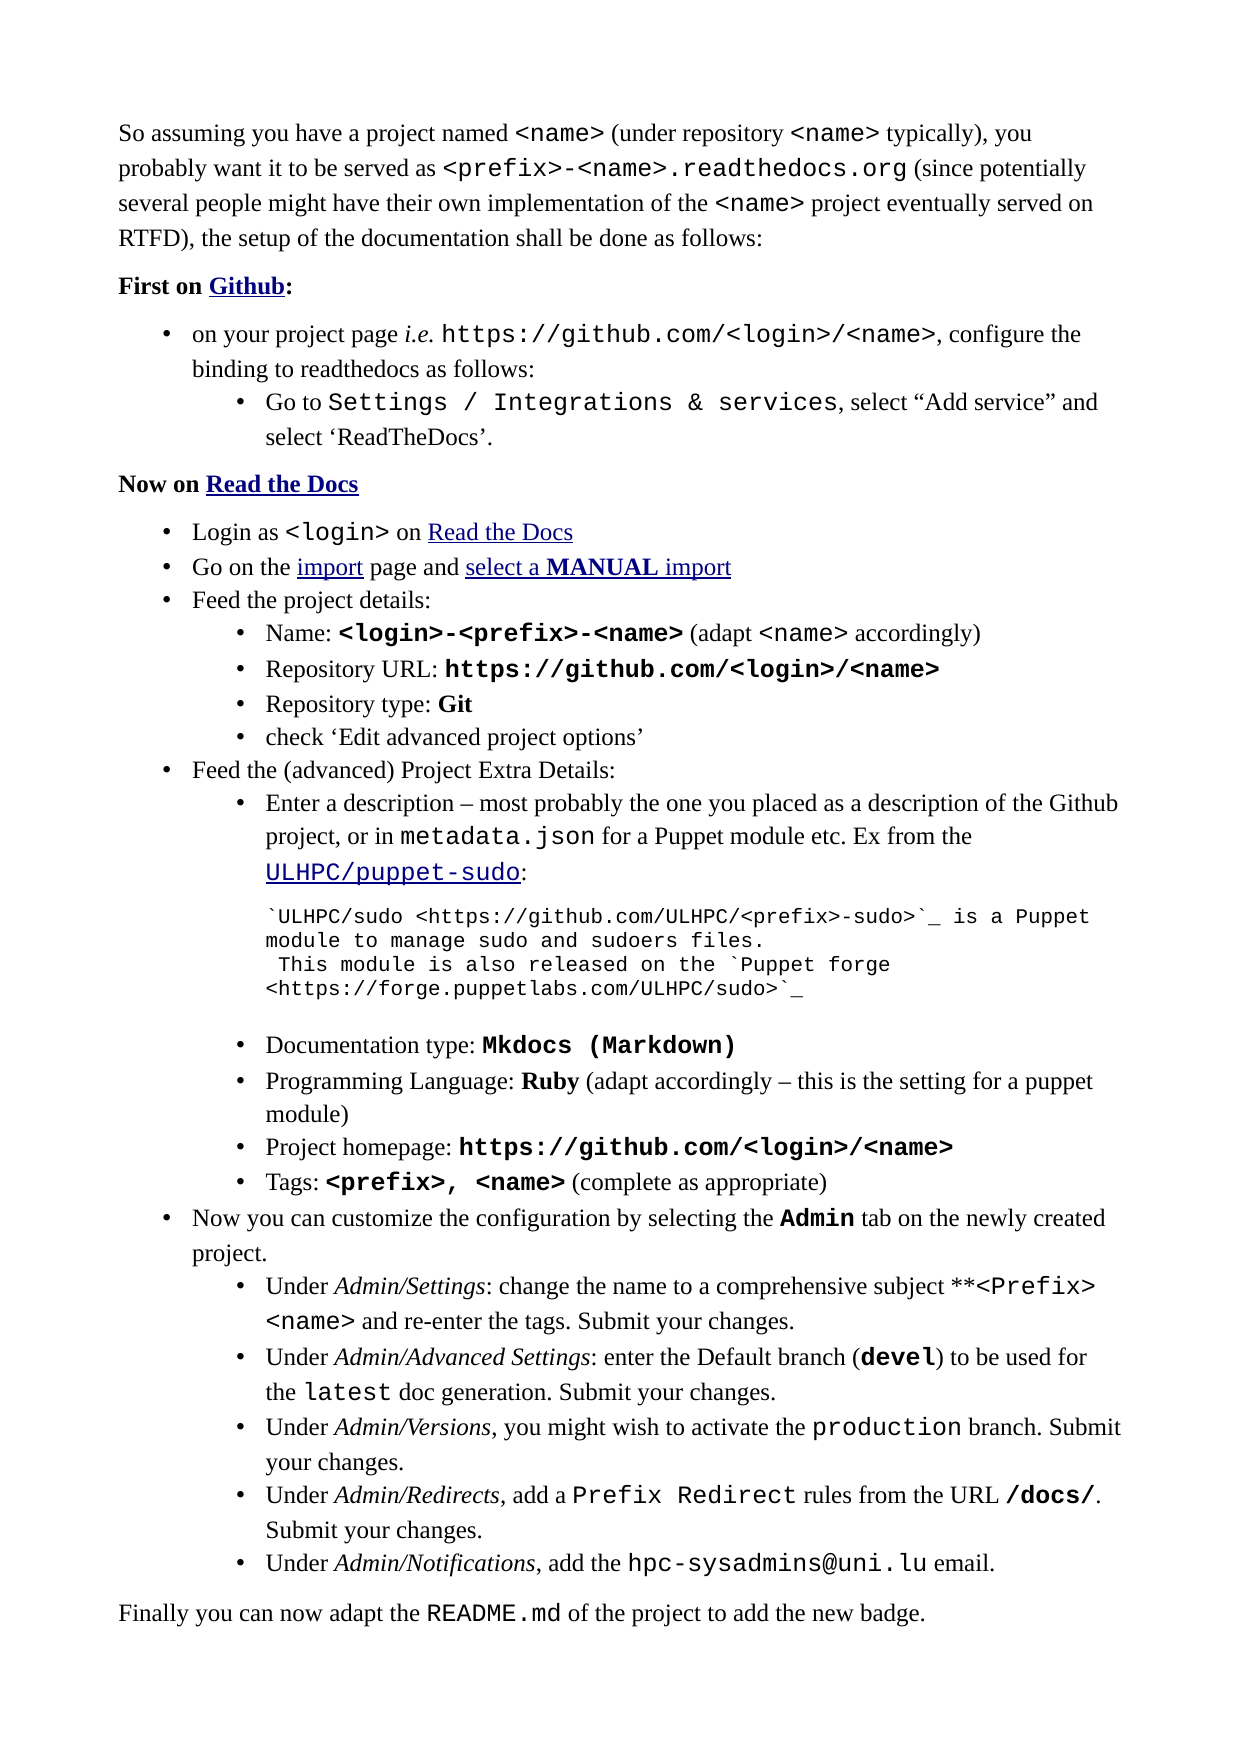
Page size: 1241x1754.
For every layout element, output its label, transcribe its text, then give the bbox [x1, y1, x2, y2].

list Repository URL: https://github.com/<login>/<name> [236, 654, 1122, 685]
list Under Admin/Advanced Settings: enter the Default branch (devel) to be used for the latest doc generation. Submit your changes. [236, 1342, 1122, 1407]
list Now you can customize the configuration by selecting the Admin tab on the newly created project. [162, 1203, 1122, 1267]
list Documentation type: Mkdocs (Markdown) [236, 1031, 1122, 1061]
list This module is also released on the `Puppet forge <https://forge.puppetlabs.com/ULHPC/sudo>`_ [236, 954, 1122, 1001]
list `ULHPC/sudo <https://github.com/ULHPC/<prefix>-sudo>`_ is a Puppet module to manage sudo and sudoers files. [236, 907, 1122, 954]
text First on Github: [118, 271, 1122, 300]
list Under Admin/Settings: change the name to a comprehensive subject **<Prefix> <name> and re-enter the tags. Submit your changes. [236, 1271, 1122, 1337]
list Login as <login> on Read the Docs [162, 517, 1122, 548]
list Under Admin/Redirects, add a Prefix Redirect rules from the URL /docs/. Submit your changes. [236, 1480, 1122, 1544]
list Project homepage: https://github.com/<login>/<name> [236, 1132, 1122, 1163]
list check ‘Edit advanced project options’ [236, 722, 1122, 751]
list Name: <login>-<prefix>-<name> (adapt <name> accordingly) [236, 618, 1122, 649]
text So assuming you have a project named <name> (under repository <name> typically), you probably want it to be served as <prefix>-<name>.readthedocs.org (since potentially several people might have their own implementation of the <name> project eventually served on RTFD), the setup of the documentation shall be done as follows: [118, 118, 1122, 252]
list Feed the project details: [162, 586, 1122, 614]
list Go on the import page and select a MANUAL import [162, 552, 1122, 581]
list on your project page i.e. https://github.com/<login>/<name>, configure the binding to readthedocs as follows: [162, 319, 1122, 382]
list Feed the (advanced) Project Extra Details: [162, 755, 1122, 784]
list Under Admin/Versions, you might wish to activate the production branch. Submit your changes. [236, 1412, 1122, 1476]
text Finally you can now adapt the README.md of the project to add the new badge. [118, 1598, 1122, 1629]
list Enter a description – most probably the one you placed as a description of the Github project, or in metadata.json for a Puppet module etc. Ex from the ULHPC/puppet-sudo: [236, 788, 1122, 887]
list Tags: <prefix>, <name> (complete as appropriate) [236, 1167, 1122, 1198]
list Go to Settings / Integrations & services, select “Add service” and select ‘ReadTheDocs’. [236, 387, 1122, 451]
list Programming Language: Ruby (adapt accordingly – this is the setting for a puppet module) [236, 1066, 1122, 1128]
text Now on Read the Docs [118, 469, 1122, 498]
list Under Admin/Notifications, add the hpc-sysadmins@uni.lu email. [236, 1548, 1122, 1579]
list Repository type: Git [236, 689, 1122, 718]
